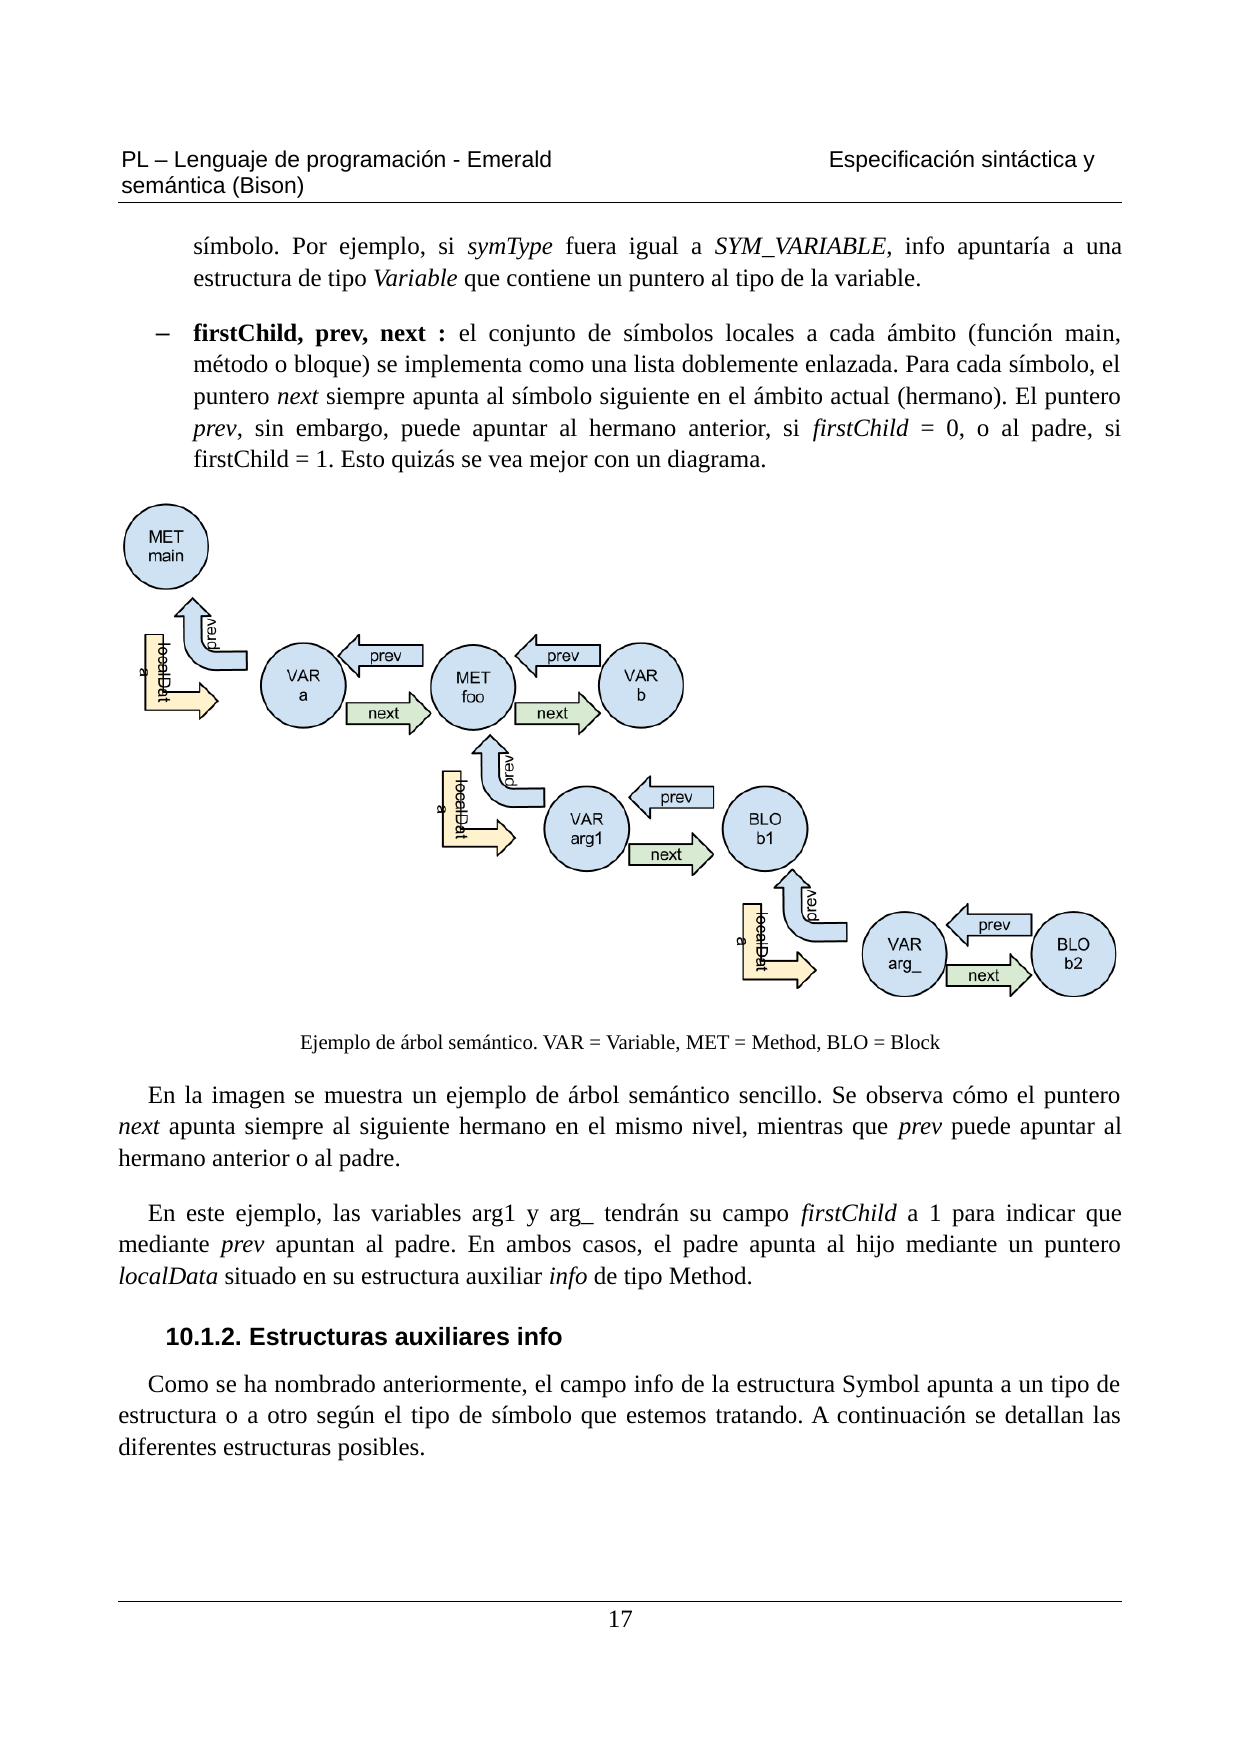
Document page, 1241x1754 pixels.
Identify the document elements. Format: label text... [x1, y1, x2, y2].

picture [118, 499, 1123, 1004]
subtitle Estructuras auxiliares info [118, 1322, 1122, 1351]
text Como se ha nombrado anteriormente, el campo info de la estructura Symbol apunta a un tipo de estructura o a otro según el tipo de símbolo que estemos tratando. A continuación se detallan las diferentes estructuras posibles. [118, 1369, 1122, 1461]
list firstChild, prev, next : el conjunto de símbolos locales a cada ámbito (función main, método o bloque) se implementa como una lista doblemente enlazada. Para cada símbolo, el puntero next siempre apunta al símbolo siguiente en el ámbito actual (hermano). El puntero prev, sin embargo, puede apuntar al hermano anterior, si firstChild = 0, o al padre, si firstChild = 1. Esto quizás se vea mejor con un diagrama. [156, 318, 1122, 473]
text Ejemplo de árbol semántico. VAR = Variable, MET = Method, BLO = Block [118, 1029, 1122, 1054]
text En este ejemplo, las variables arg1 y arg_ tendrán su campo firstChild a 1 para indicar que mediante prev apuntan al padre. En ambos casos, el padre apunta al hijo mediante un puntero localData situado en su estructura auxiliar info de tipo Method. [118, 1198, 1122, 1290]
text En la imagen se muestra un ejemplo de árbol semántico sencillo. Se observa cómo el puntero next apunta siempre al siguiente hermano en el mismo nivel, mientras que prev puede apuntar al hermano anterior o al padre. [118, 1080, 1122, 1172]
list símbolo. Por ejemplo, si symType fuera igual a SYM_VARIABLE, info apuntaría a una estructura de tipo Variable que contiene un puntero al tipo de la variable. [156, 231, 1122, 292]
